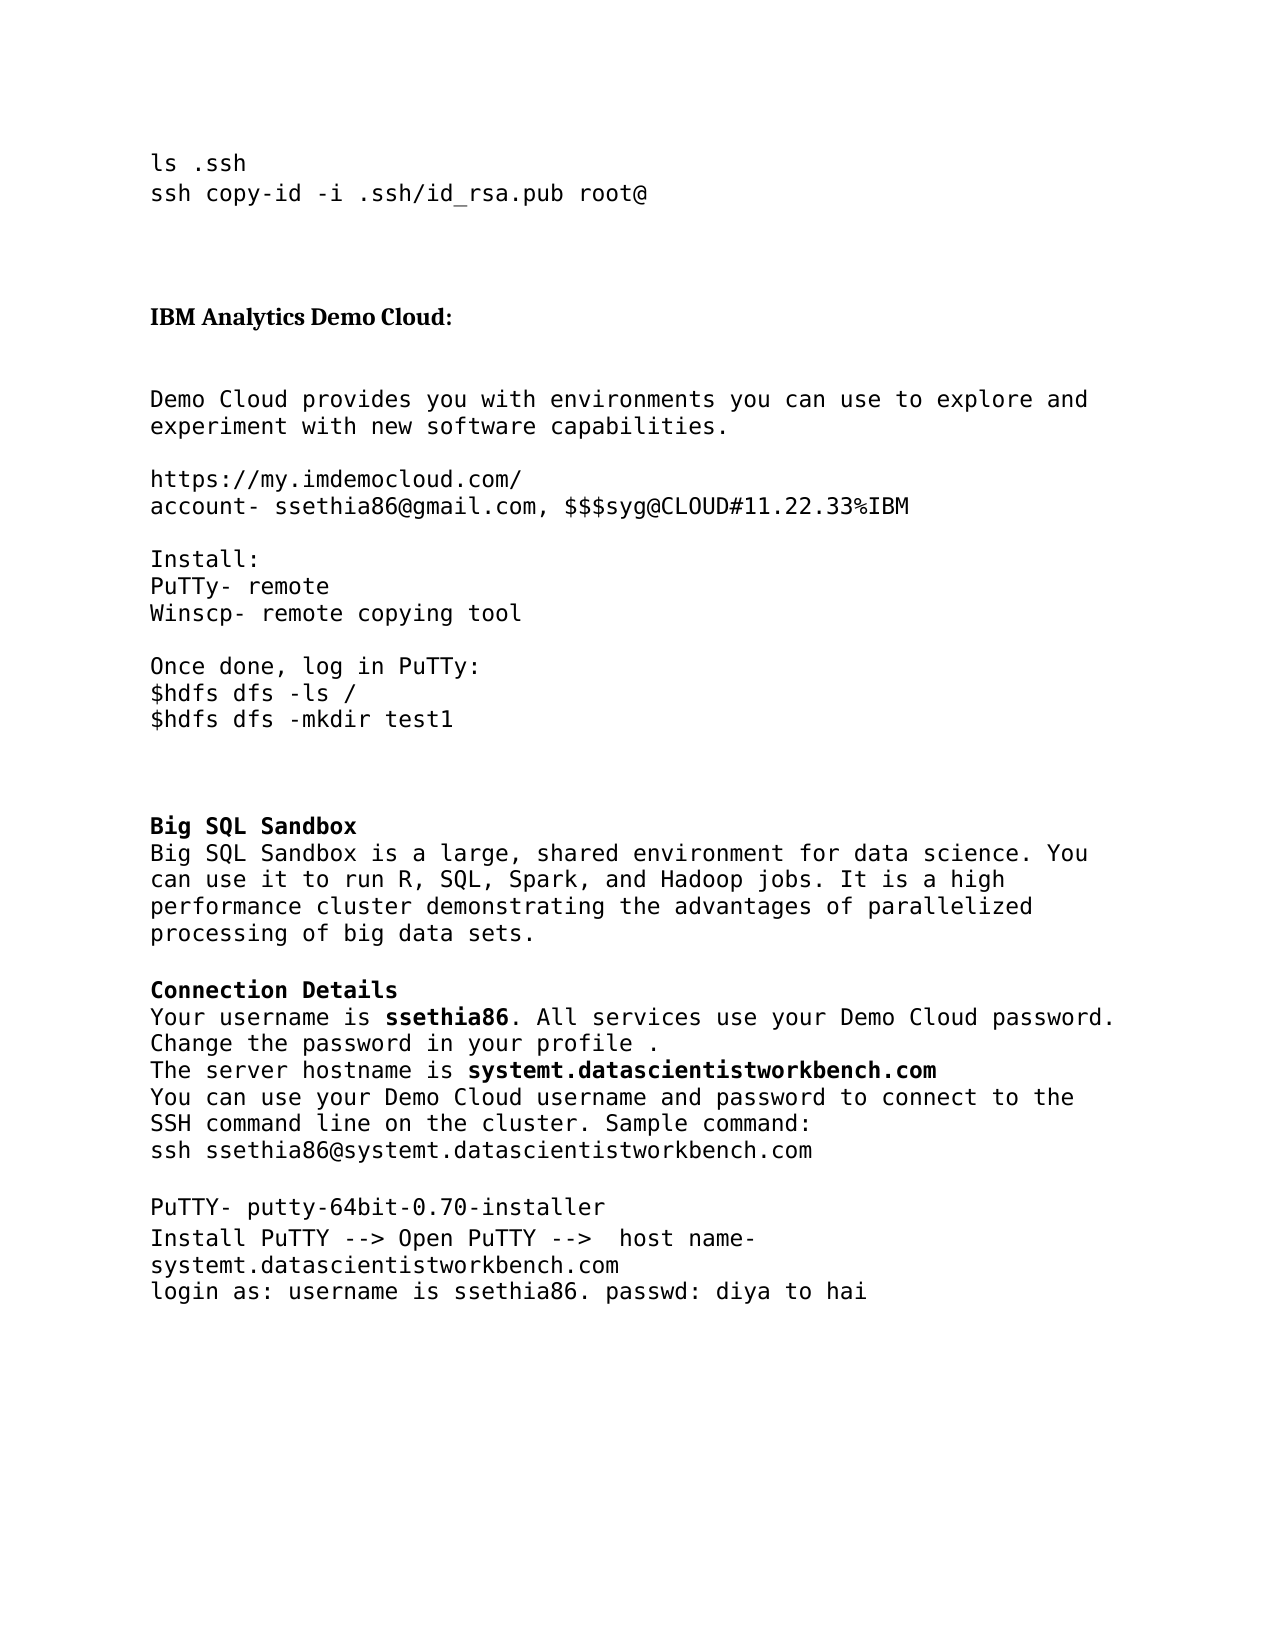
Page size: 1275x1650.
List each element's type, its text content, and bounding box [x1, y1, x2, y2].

text Big SQL Sandbox [150, 813, 1125, 840]
text Demo Cloud provides you with environments you can use to explore and experiment with new software capabilities. [150, 387, 1125, 440]
text Install PuTTY --> Open PuTTY --> host name- systemt.datascientistworkbench.com [150, 1225, 1125, 1278]
text Install: [150, 547, 1125, 573]
text You can use your Demo Cloud username and password to connect to the SSH command line on the cluster. Sample command: ssh ssethia86@systemt.datascientistworkbench.com [150, 1084, 1125, 1164]
text The server hostname is systemt.datascientistworkbench.com [150, 1057, 1125, 1084]
text $hdfs dfs -mkdir test1 [150, 707, 1125, 733]
text ssh copy-id -i .ssh/id_rsa.pub root@ [150, 181, 1125, 207]
text Your username is ssethia86. All services use your Demo Cloud password. Change the password in your profile . [150, 1004, 1125, 1057]
text account- ssethia86@gmail.com, $$$syg@CLOUD#11.22.33%IBM [150, 493, 1125, 520]
text Winscp- remote copying tool [150, 600, 1125, 627]
text PuTTy- remote [150, 573, 1125, 600]
text ls .ssh [150, 150, 1125, 177]
text https://my.imdemocloud.com/ [150, 467, 1125, 493]
text login as: username is ssethia86. passwd: diya to hai [150, 1278, 1125, 1305]
text Big SQL Sandbox is a large, shared environment for data science. You can use it to run R, SQL, Spark, and Hadoop jobs. It is a high performance cluster demonstrating the advantages of parallelized processing of big data sets. [150, 840, 1125, 947]
text IBM Analytics Demo Cloud: [150, 303, 1125, 332]
text Once done, log in PuTTy: [150, 653, 1125, 680]
text PuTTY- putty-64bit-0.70-installer [150, 1194, 1125, 1221]
text $hdfs dfs -ls / [150, 680, 1125, 707]
text Connection Details [150, 977, 1125, 1004]
